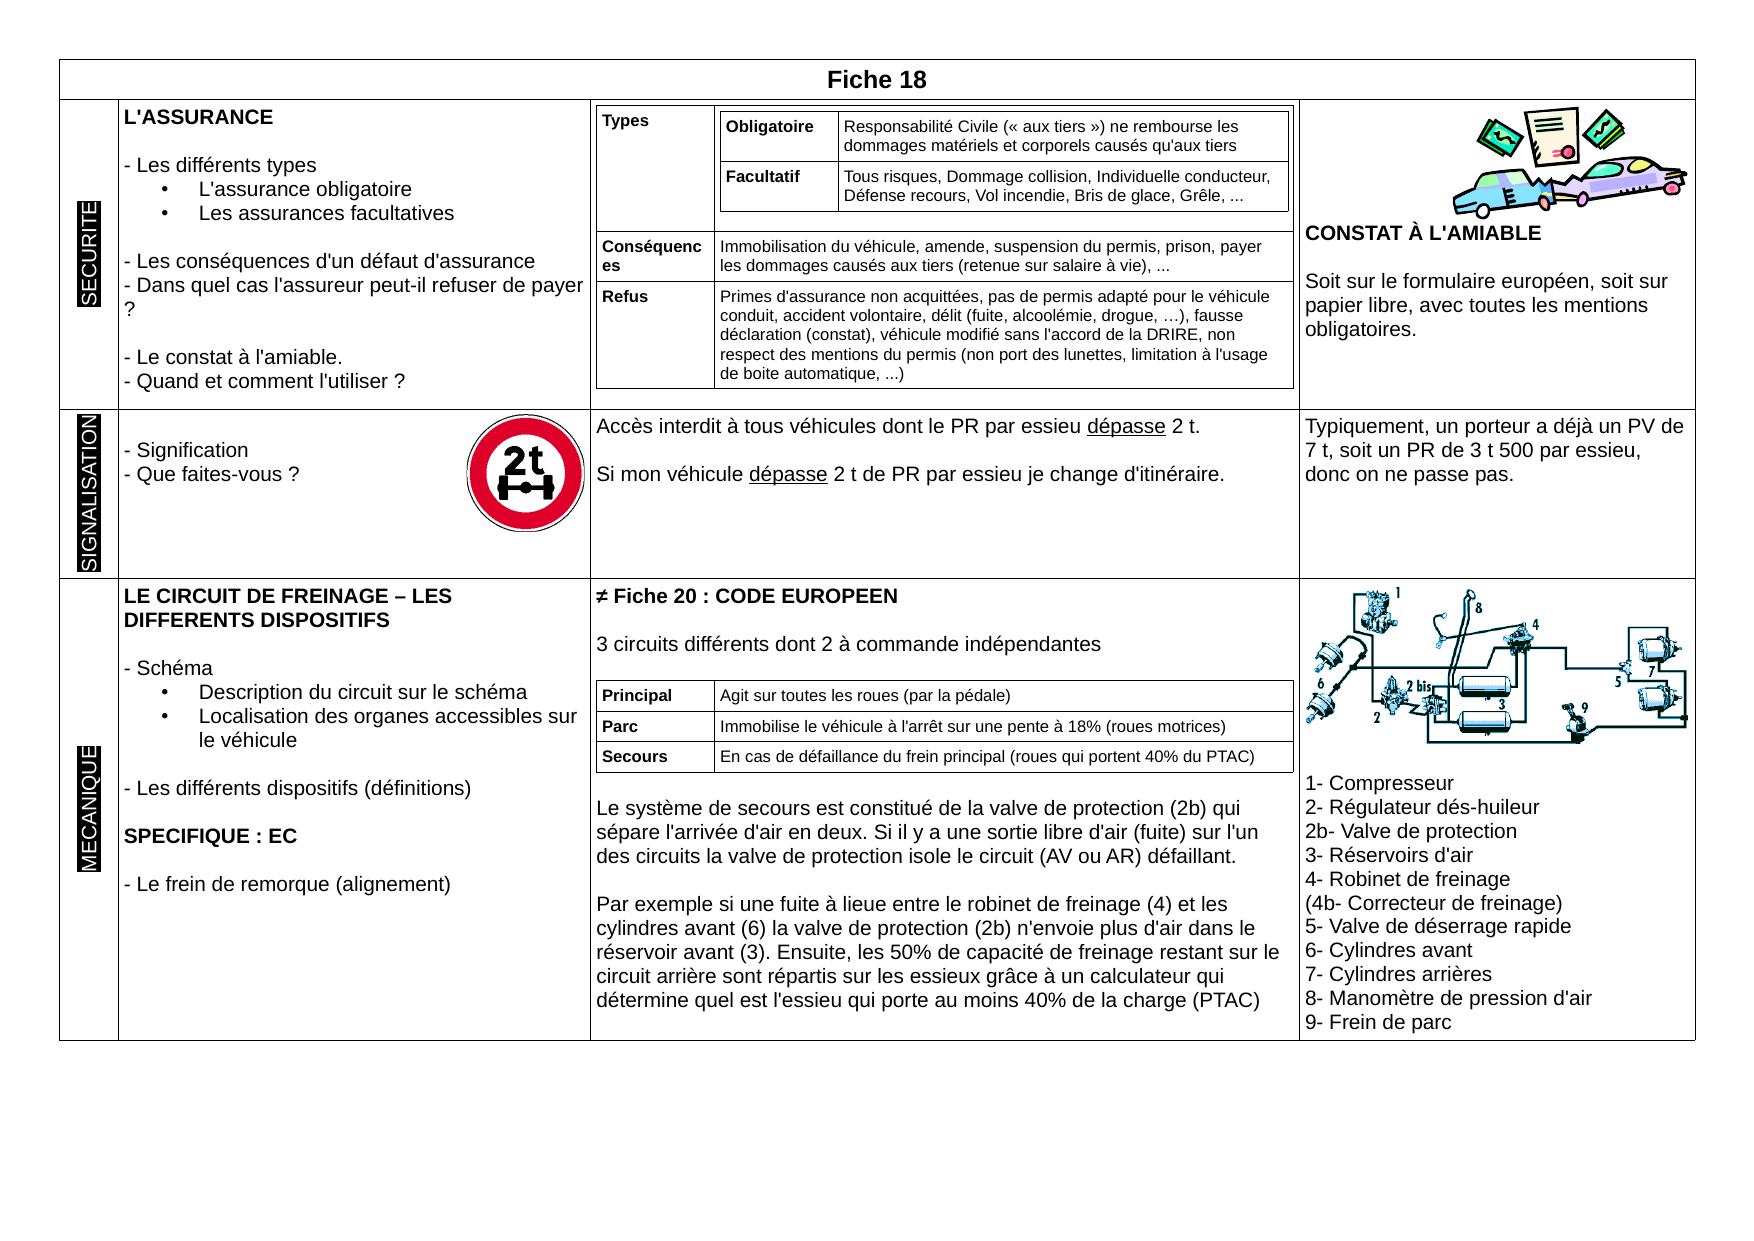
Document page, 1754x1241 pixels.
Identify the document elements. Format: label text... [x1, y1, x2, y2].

table_cell Typiquement, un porteur a déjà un PV de 7 t, soit un PR de 3 t 500 par essieu, donc on ne passe pas. [1300, 410, 1695, 578]
table_cell SIGNALISATION [60, 410, 118, 578]
table_header Obligatoire [721, 112, 838, 161]
table_cell Conséquences [597, 232, 714, 281]
table_cell LE CIRCUIT DE FREINAGE – LES DIFFERENTS DISPOSITIFS - Schéma Description du circuit sur le schéma Localisation des organes accessibles sur le véhicule - Les différents dispositifs (définitions) SPECIFIQUE : EC - Le frein de remorque (alignement) [119, 579, 590, 1040]
table_cell Immobilisation du véhicule, amende, suspension du permis, prison, payer les dommages causés aux tiers (retenue sur salaire à vie), ... [715, 232, 1293, 281]
picture [1304, 584, 1689, 747]
table_cell [591, 100, 1299, 408]
table_cell Parc [597, 712, 714, 741]
table_cell Secours [597, 742, 714, 772]
table_header Types [597, 106, 714, 231]
table_cell Immobilise le véhicule à l'arrêt sur une pente à 18% (roues motrices) [715, 712, 1293, 741]
table_header Principal [597, 681, 714, 711]
table_cell L'ASSURANCE - Les différents types L'assurance obligatoire Les assurances facultatives - Les conséquences d'un défaut d'assurance - Dans quel cas l'assureur peut-il refuser de payer ? - Le constat à l'amiable. - Quand et comment l'utiliser ? [119, 100, 590, 408]
table_header [715, 106, 1293, 231]
table_cell CONSTAT À L'AMIABLE Soit sur le formulaire européen, soit sur papier libre, avec toutes les mentions obligatoires. [1300, 100, 1695, 408]
table_cell Primes d'assurance non acquittées, pas de permis adapté pour le véhicule conduit, accident volontaire, délit (fuite, alcoolémie, drogue, …), fausse déclaration (constat), véhicule modifié sans l'accord de la DRIRE, non respect des mentions du permis (non port des lunettes, limitation à l'usage de boite automatique, ...) [715, 282, 1293, 388]
table_cell MECANIQUE [60, 579, 118, 1040]
table_header Fiche 18 [60, 60, 1695, 99]
table_cell SECURITE [60, 100, 118, 408]
table_cell En cas de défaillance du frein principal (roues qui portent 40% du PTAC) [715, 742, 1293, 772]
table_cell ≠ Fiche 20 : CODE EUROPEEN 3 circuits différents dont 2 à commande indépendantes Le système de secours est constitué de la valve de protection (2b) qui sépare l'arrivée d'air en deux. Si il y a une sortie libre d'air (fuite) sur l'un des circuits la valve de protection isole le circuit (AV ou AR) défaillant. Par exemple si une fuite à lieue entre le robinet de freinage (4) et les cylindres avant (6) la valve de protection (2b) n'envoie plus d'air dans le réservoir avant (3). Ensuite, les 50% de capacité de freinage restant sur le circuit arrière sont répartis sur les essieux grâce à un calculateur qui détermine quel est l'essieu qui porte au moins 40% de la charge (PTAC) [591, 579, 1299, 1040]
table_cell Refus [597, 282, 714, 388]
table_cell Tous risques, Dommage collision, Individuelle conducteur, Défense recours, Vol incendie, Bris de glace, Grêle, ... [839, 162, 1288, 211]
table_cell 1- Compresseur 2- Régulateur dés-huileur 2b- Valve de protection 3- Réservoirs d'air 4- Robinet de freinage (4b- Correcteur de freinage) 5- Valve de déserrage rapide 6- Cylindres avant 7- Cylindres arrières 8- Manomètre de pression d'air 9- Frein de parc [1300, 579, 1695, 1040]
table_cell Facultatif [721, 162, 838, 211]
table_header Agit sur toutes les roues (par la pédale) [715, 681, 1293, 711]
table_cell Accès interdit à tous véhicules dont le PR par essieu dépasse 2 t. Si mon véhicule dépasse 2 t de PR par essieu je change d'itinéraire. [591, 410, 1299, 578]
table_header Responsabilité Civile (« aux tiers ») ne rembourse les dommages matériels et corporels causés qu'aux tiers [839, 112, 1288, 161]
table_cell - Signification - Que faites-vous ? [119, 410, 590, 578]
picture [466, 414, 585, 532]
